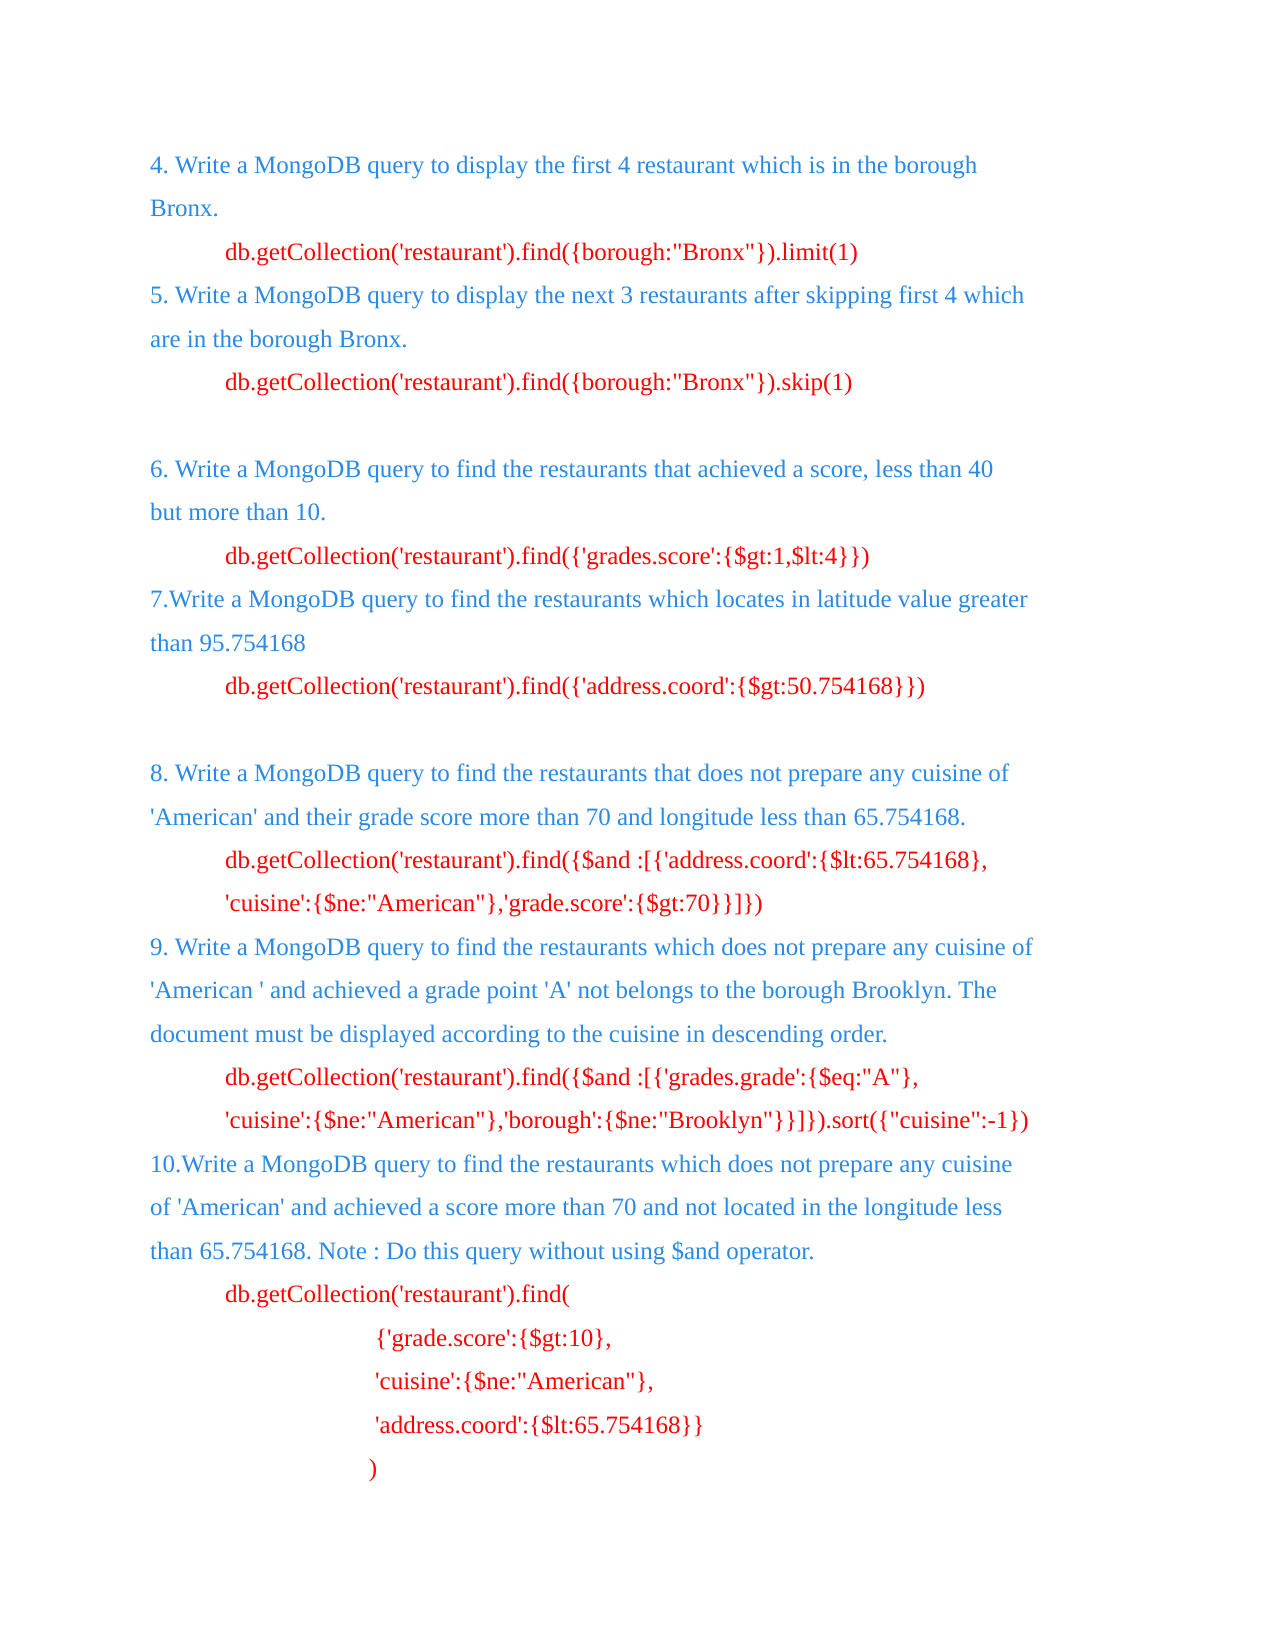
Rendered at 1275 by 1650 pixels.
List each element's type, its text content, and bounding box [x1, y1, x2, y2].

text 'address.coord':{$lt:65.754168}} [150, 1410, 1125, 1438]
text ) [150, 1453, 1125, 1482]
text db.getCollection('restaurant').find({$and :[{'address.coord':{$lt:65.754168}, [150, 845, 1125, 874]
text 7.Write a MongoDB query to find the restaurants which locates in latitude value greater [150, 584, 1125, 613]
text 9. Write a MongoDB query to find the restaurants which does not prepare any cuisine of [150, 932, 1125, 961]
text 'cuisine':{$ne:"American"},'grade.score':{$gt:70}}]}) [150, 888, 1125, 917]
text 'cuisine':{$ne:"American"}, [150, 1366, 1125, 1395]
text db.getCollection('restaurant').find({'grades.score':{$gt:1,$lt:4}}) [150, 541, 1125, 570]
text db.getCollection('restaurant').find({borough:"Bronx"}).skip(1) [150, 367, 1125, 396]
text 8. Write a MongoDB query to find the restaurants that does not prepare any cuisine of [150, 758, 1125, 787]
text Bronx. [150, 193, 1125, 222]
text db.getCollection('restaurant').find({'address.coord':{$gt:50.754168}}) [150, 671, 1125, 700]
text 'cuisine':{$ne:"American"},'borough':{$ne:"Brooklyn"}}]}).sort({"cuisine":-1}) [150, 1106, 1125, 1134]
text 5. Write a MongoDB query to display the next 3 restaurants after skipping first 4 which [150, 280, 1125, 309]
text db.getCollection('restaurant').find({borough:"Bronx"}).limit(1) [150, 237, 1125, 266]
text {'grade.score':{$gt:10}, [150, 1323, 1125, 1352]
text 10.Write a MongoDB query to find the restaurants which does not prepare any cuisine [150, 1149, 1125, 1178]
text but more than 10. [150, 497, 1125, 526]
text db.getCollection('restaurant').find( [150, 1279, 1125, 1308]
text db.getCollection('restaurant').find({$and :[{'grades.grade':{$eq:"A"}, [150, 1062, 1125, 1091]
text 4. Write a MongoDB query to display the first 4 restaurant which is in the borough [150, 150, 1125, 179]
text than ­95.754168 [150, 628, 1125, 657]
text 6. Write a MongoDB query to find the restaurants that achieved a score, less than 40 [150, 454, 1125, 483]
text 'American ' and achieved a grade point 'A' not belongs to the borough Brooklyn. The [150, 975, 1125, 1004]
text document must be displayed according to the cuisine in descending order. [150, 1019, 1125, 1047]
text than ­65.754168. Note : Do this query without using $and operator. [150, 1236, 1125, 1265]
text of 'American' and achieved a score more than 70 and not located in the longitude less [150, 1192, 1125, 1221]
text 'American' and their grade score more than 70 and longitude less than ­65.754168. [150, 802, 1125, 830]
text are in the borough Bronx. [150, 324, 1125, 352]
